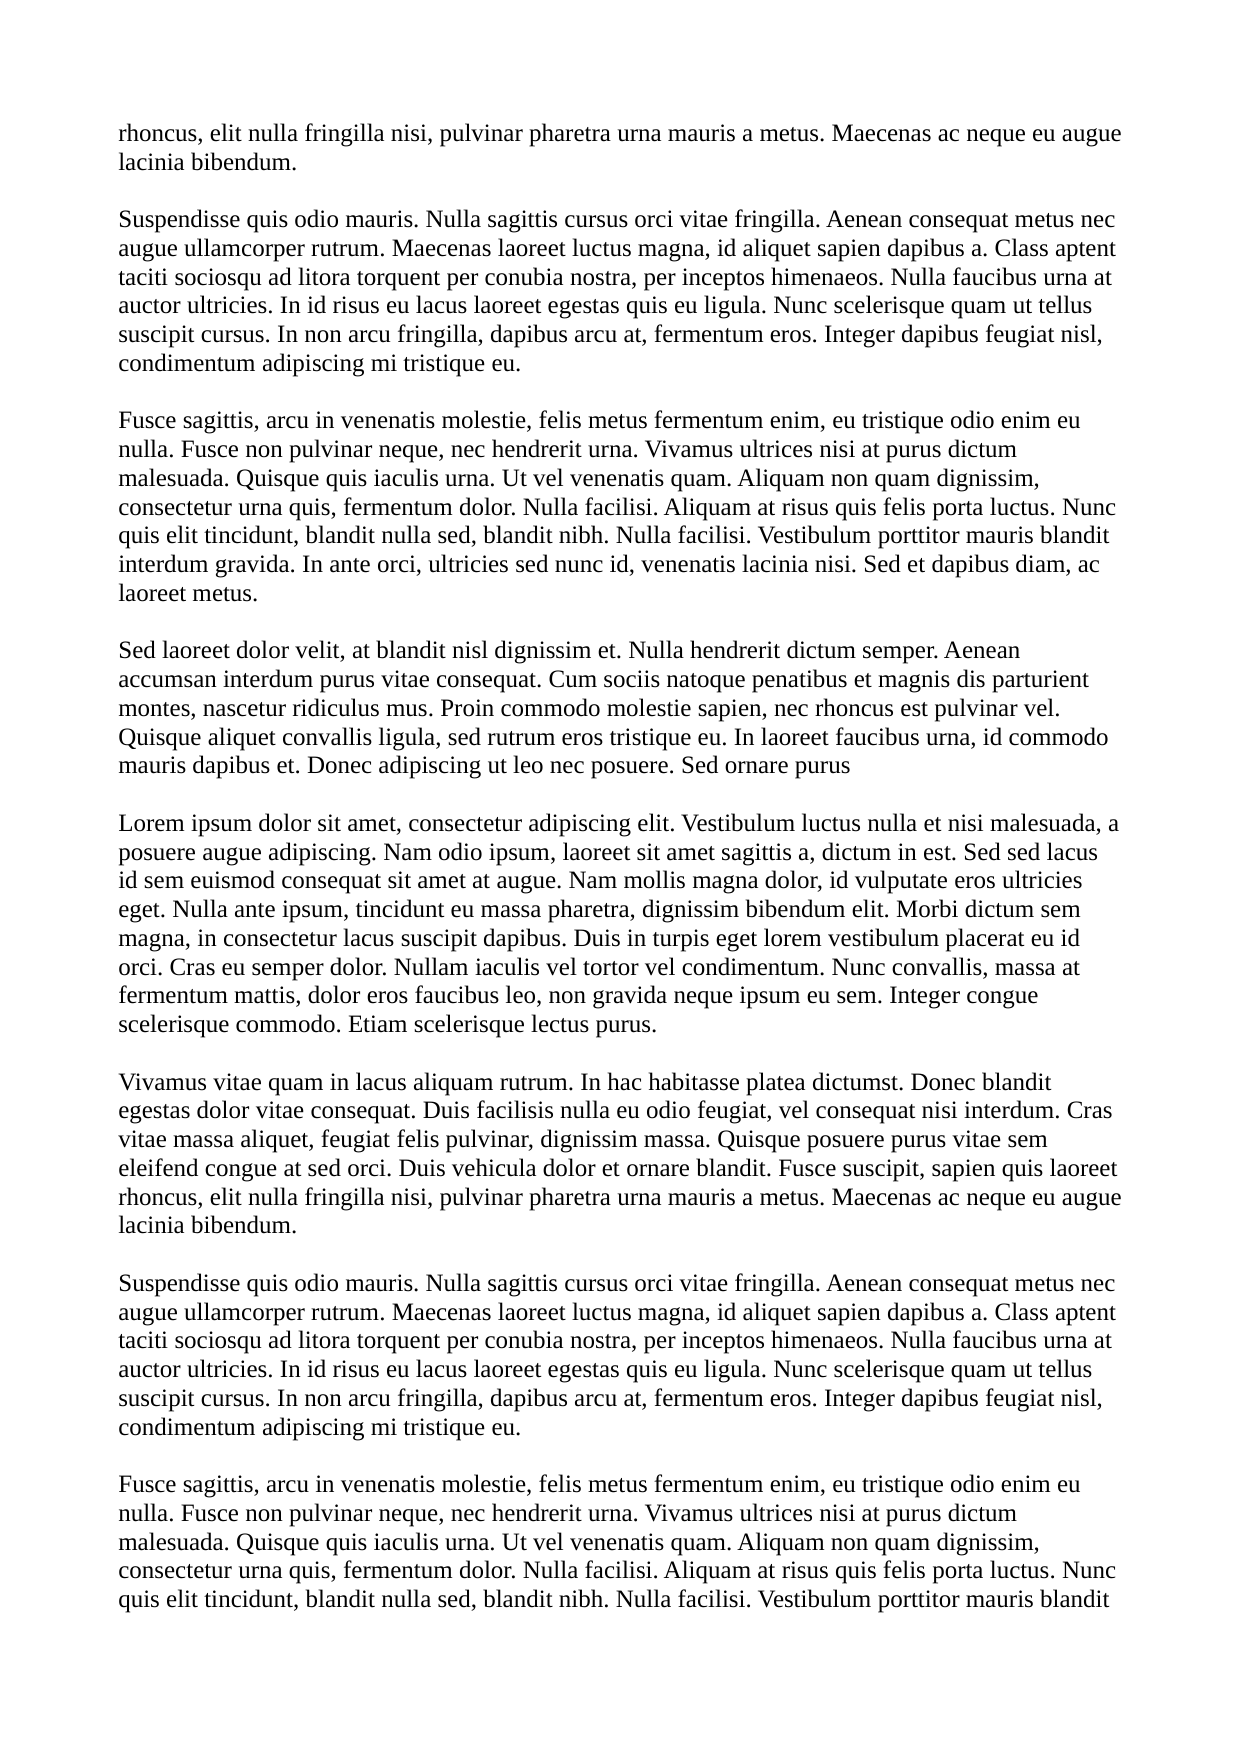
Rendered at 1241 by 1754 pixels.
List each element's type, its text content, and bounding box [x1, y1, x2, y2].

text Suspendisse quis odio mauris. Nulla sagittis cursus orci vitae fringilla. Aenean consequat metus nec augue ullamcorper rutrum. Maecenas laoreet luctus magna, id aliquet sapien dapibus a. Class aptent taciti sociosqu ad litora torquent per conubia nostra, per inceptos himenaeos. Nulla faucibus urna at auctor ultricies. In id risus eu lacus laoreet egestas quis eu ligula. Nunc scelerisque quam ut tellus suscipit cursus. In non arcu fringilla, dapibus arcu at, fermentum eros. Integer dapibus feugiat nisl, condimentum adipiscing mi tristique eu. [118, 204, 1122, 377]
text Suspendisse quis odio mauris. Nulla sagittis cursus orci vitae fringilla. Aenean consequat metus nec augue ullamcorper rutrum. Maecenas laoreet luctus magna, id aliquet sapien dapibus a. Class aptent taciti sociosqu ad litora torquent per conubia nostra, per inceptos himenaeos. Nulla faucibus urna at auctor ultricies. In id risus eu lacus laoreet egestas quis eu ligula. Nunc scelerisque quam ut tellus suscipit cursus. In non arcu fringilla, dapibus arcu at, fermentum eros. Integer dapibus feugiat nisl, condimentum adipiscing mi tristique eu. [118, 1268, 1122, 1441]
text Vivamus vitae quam in lacus aliquam rutrum. In hac habitasse platea dictumst. Donec blandit egestas dolor vitae consequat. Duis facilisis nulla eu odio feugiat, vel consequat nisi interdum. Cras vitae massa aliquet, feugiat felis pulvinar, dignissim massa. Quisque posuere purus vitae sem eleifend congue at sed orci. Duis vehicula dolor et ornare blandit. Fusce suscipit, sapien quis laoreet rhoncus, elit nulla fringilla nisi, pulvinar pharetra urna mauris a metus. Maecenas ac neque eu augue lacinia bibendum. [118, 1067, 1122, 1239]
text Fusce sagittis, arcu in venenatis molestie, felis metus fermentum enim, eu tristique odio enim eu nulla. Fusce non pulvinar neque, nec hendrerit urna. Vivamus ultrices nisi at purus dictum malesuada. Quisque quis iaculis urna. Ut vel venenatis quam. Aliquam non quam dignissim, consectetur urna quis, fermentum dolor. Nulla facilisi. Aliquam at risus quis felis porta luctus. Nunc quis elit tincidunt, blandit nulla sed, blandit nibh. Nulla facilisi. Vestibulum porttitor mauris blandit interdum gravida. In ante orci, ultricies sed nunc id, venenatis lacinia nisi. Sed et dapibus diam, ac laoreet metus. [118, 406, 1122, 607]
text Sed laoreet dolor velit, at blandit nisl dignissim et. Nulla hendrerit dictum semper. Aenean accumsan interdum purus vitae consequat. Cum sociis natoque penatibus et magnis dis parturient montes, nascetur ridiculus mus. Proin commodo molestie sapien, nec rhoncus est pulvinar vel. Quisque aliquet convallis ligula, sed rutrum eros tristique eu. In laoreet faucibus urna, id commodo mauris dapibus et. Donec adipiscing ut leo nec posuere. Sed ornare purus [118, 636, 1122, 779]
text rhoncus, elit nulla fringilla nisi, pulvinar pharetra urna mauris a metus. Maecenas ac neque eu augue lacinia bibendum. [118, 118, 1122, 176]
text Lorem ipsum dolor sit amet, consectetur adipiscing elit. Vestibulum luctus nulla et nisi malesuada, a posuere augue adipiscing. Nam odio ipsum, laoreet sit amet sagittis a, dictum in est. Sed sed lacus id sem euismod consequat sit amet at augue. Nam mollis magna dolor, id vulputate eros ultricies eget. Nulla ante ipsum, tincidunt eu massa pharetra, dignissim bibendum elit. Morbi dictum sem magna, in consectetur lacus suscipit dapibus. Duis in turpis eget lorem vestibulum placerat eu id orci. Cras eu semper dolor. Nullam iaculis vel tortor vel condimentum. Nunc convallis, massa at fermentum mattis, dolor eros faucibus leo, non gravida neque ipsum eu sem. Integer congue scelerisque commodo. Etiam scelerisque lectus purus. [118, 808, 1122, 1038]
text Fusce sagittis, arcu in venenatis molestie, felis metus fermentum enim, eu tristique odio enim eu nulla. Fusce non pulvinar neque, nec hendrerit urna. Vivamus ultrices nisi at purus dictum malesuada. Quisque quis iaculis urna. Ut vel venenatis quam. Aliquam non quam dignissim, consectetur urna quis, fermentum dolor. Nulla facilisi. Aliquam at risus quis felis porta luctus. Nunc quis elit tincidunt, blandit nulla sed, blandit nibh. Nulla facilisi. Vestibulum porttitor mauris blandit [118, 1469, 1122, 1613]
